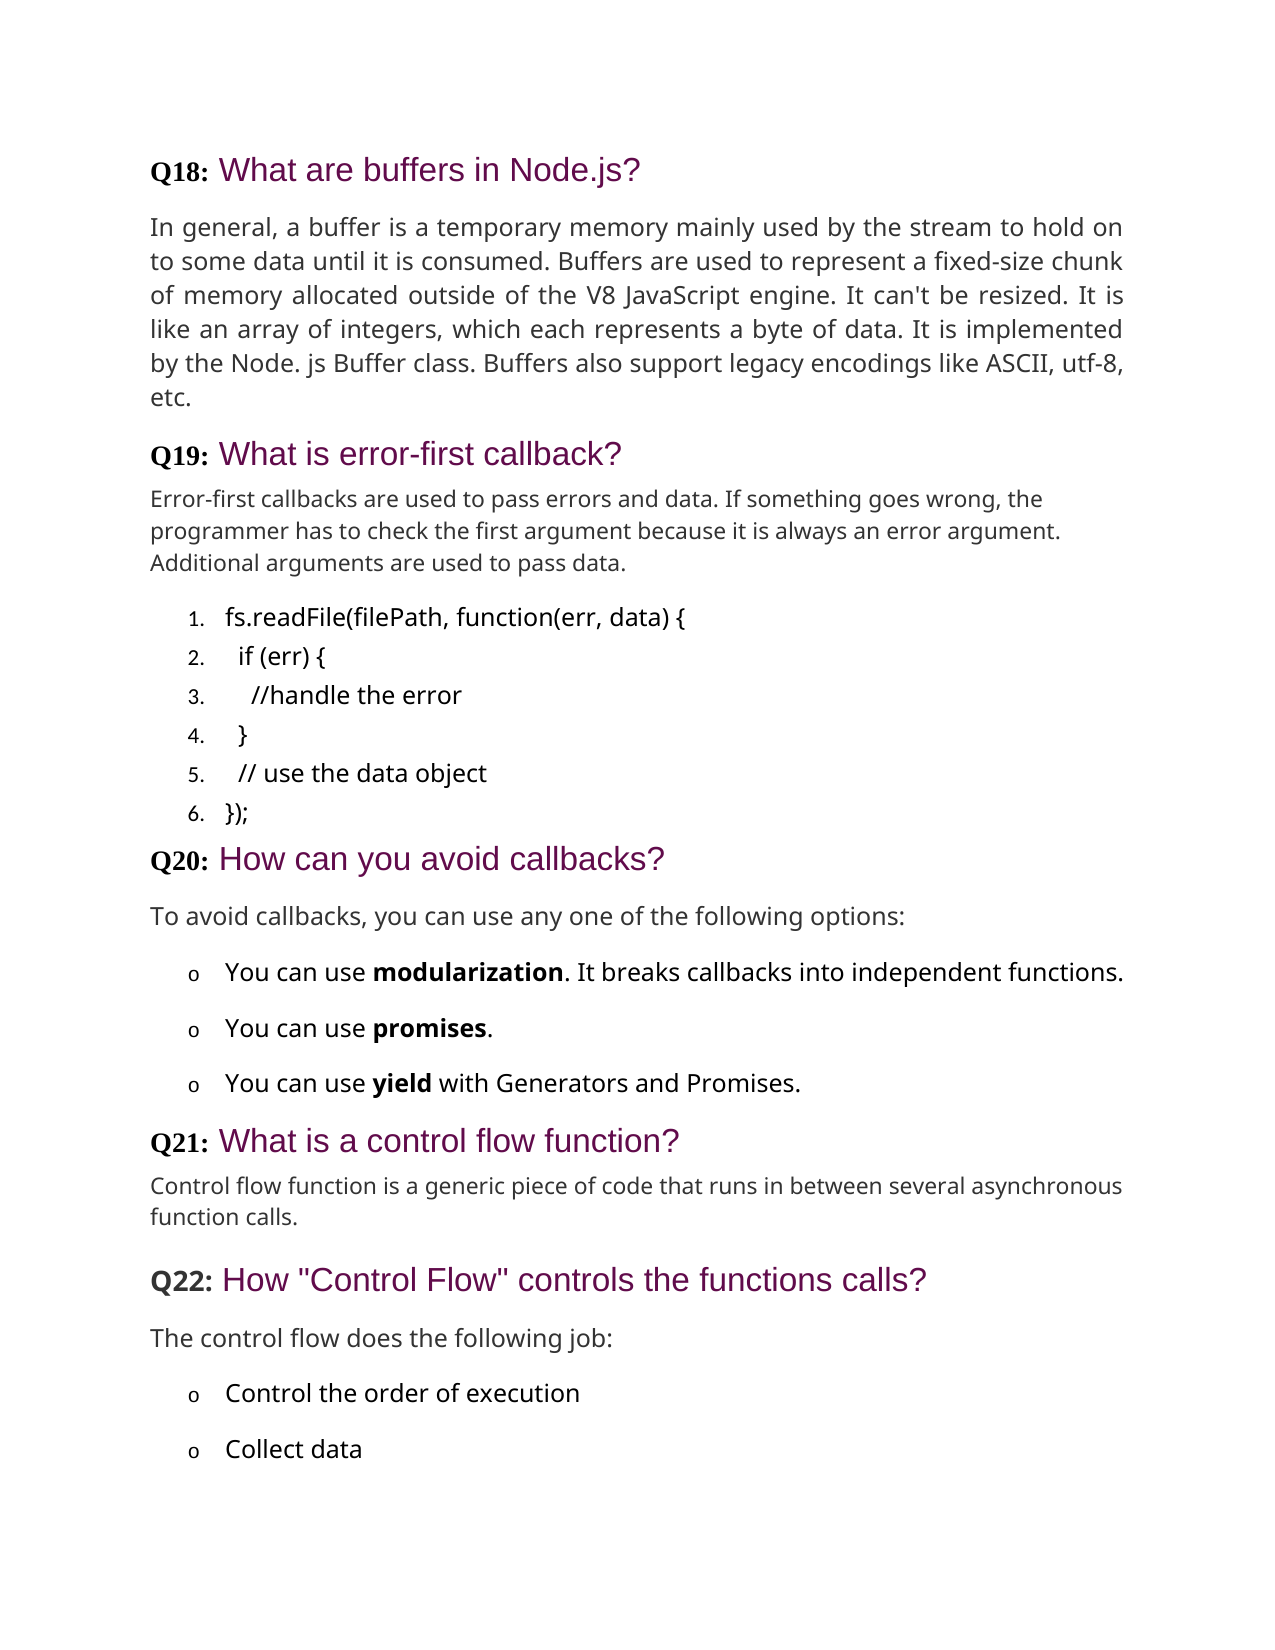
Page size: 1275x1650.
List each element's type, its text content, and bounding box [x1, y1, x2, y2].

text In general, a buffer is a temporary memory mainly used by the stream to hold on to some data until it is consumed. Buffers are used to represent a fixed-size chunk of memory allocated outside of the V8 JavaScript engine. It can't be resized. It is like an array of integers, which each represents a byte of data. It is implemented by the Node. js Buffer class. Buffers also support legacy encodings like ASCII, utf-8, etc. [150, 209, 1125, 414]
list // use the data object [187, 751, 1125, 790]
list Collect data [187, 1427, 1125, 1466]
list You can use modularization. It breaks callbacks into independent functions. [187, 949, 1125, 988]
list } [187, 712, 1125, 751]
subtitle Q22: How "Control Flow" controls the functions calls? [150, 1260, 1125, 1299]
text The control flow does the following job: [150, 1320, 1125, 1354]
subtitle Q18: What are buffers in Node.js? [150, 150, 1125, 188]
list You can use promises. [187, 1005, 1125, 1044]
text To avoid callbacks, you can use any one of the following options: [150, 899, 1125, 933]
subtitle Q21: What is a control flow function? [150, 1121, 1125, 1159]
subtitle Q20: How can you avoid callbacks? [150, 839, 1125, 878]
list You can use yield with Generators and Promises. [187, 1061, 1125, 1100]
text Control flow function is a generic piece of code that runs in between several asynchronous function calls. [150, 1170, 1125, 1232]
list //handle the error [187, 673, 1125, 712]
list }); [187, 790, 1125, 829]
list if (err) { [187, 634, 1125, 673]
subtitle Q19: What is error-first callback? [150, 434, 1125, 473]
list Control the order of execution [187, 1371, 1125, 1410]
text Error-first callbacks are used to pass errors and data. If something goes wrong, the programmer has to check the first argument because it is always an error argument. Additional arguments are used to pass data. [150, 483, 1125, 578]
list fs.readFile(filePath, function(err, data) { [187, 595, 1125, 634]
